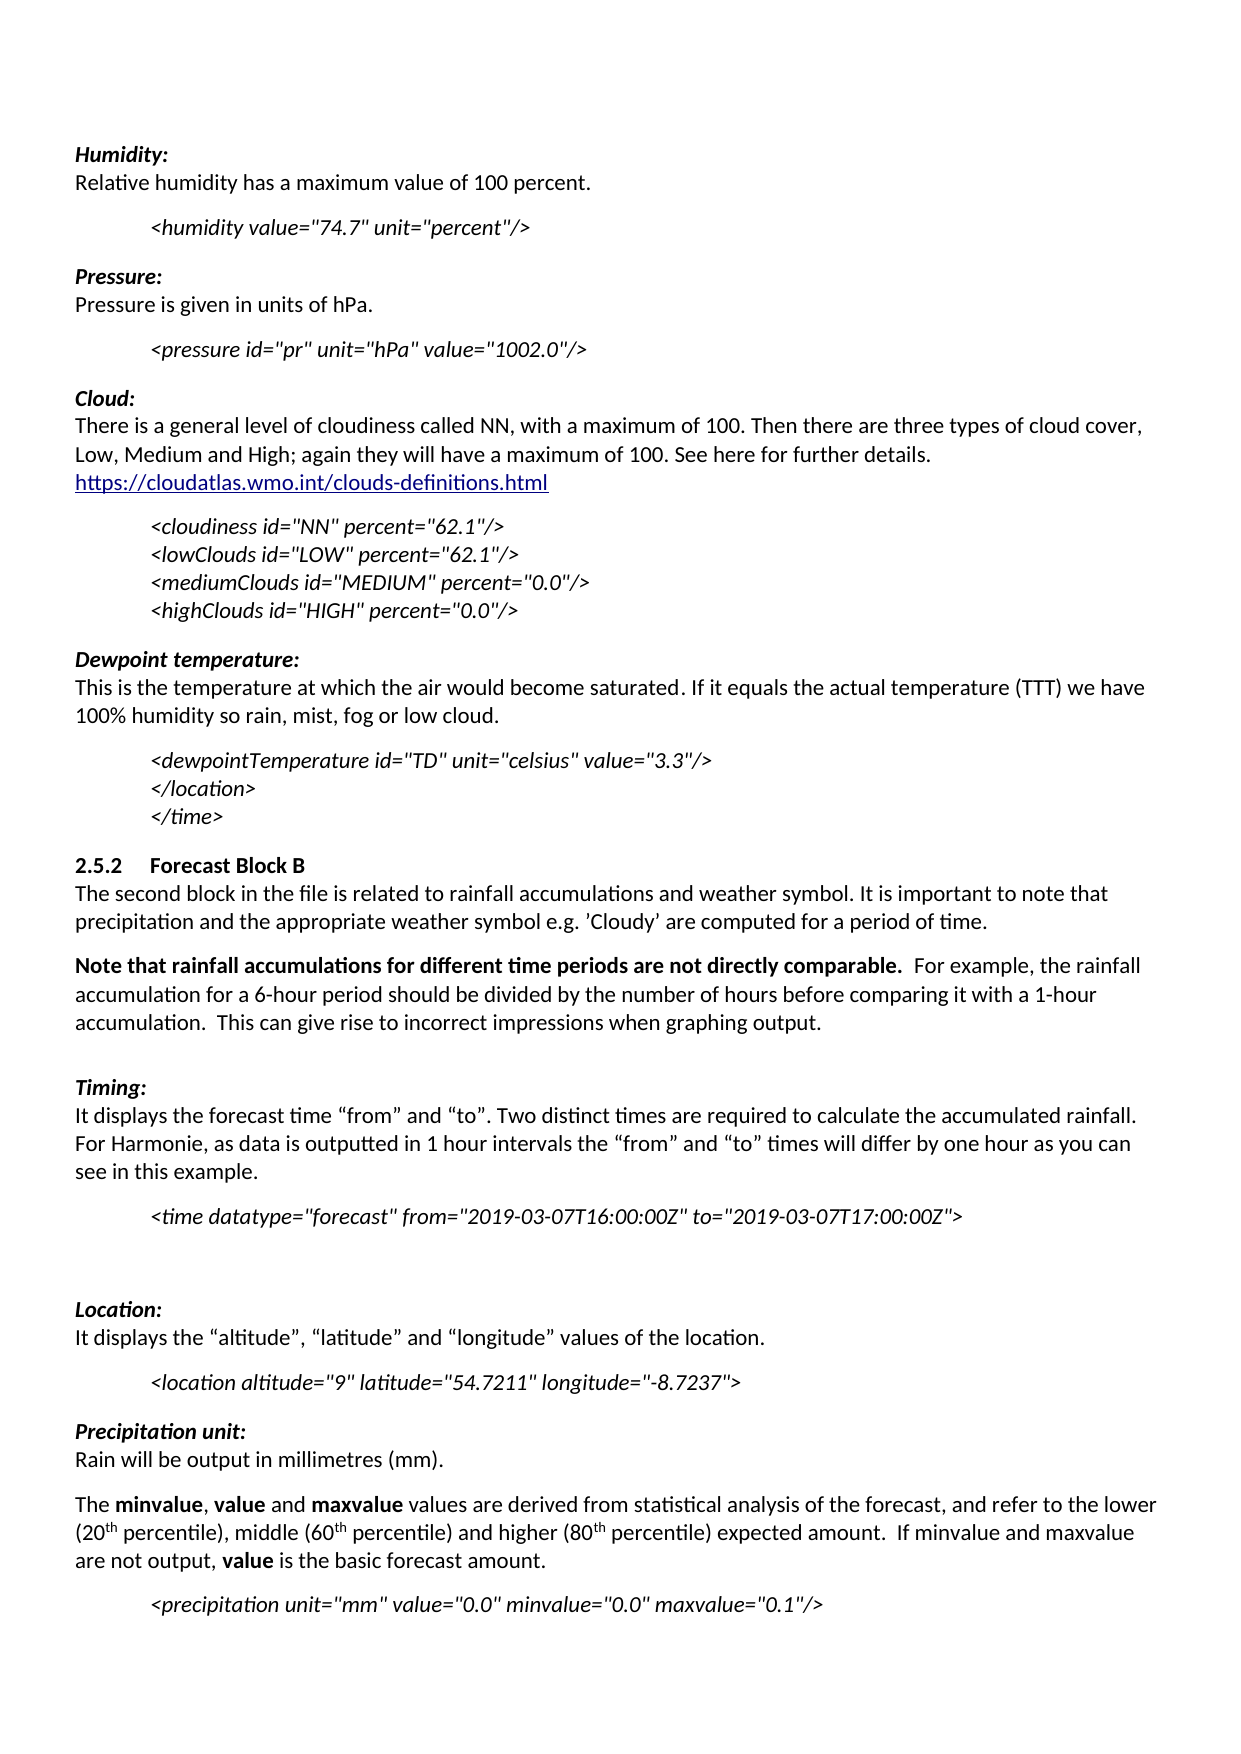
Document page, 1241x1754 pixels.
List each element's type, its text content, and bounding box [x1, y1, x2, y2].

subtitle Forecast Block B [75, 851, 1165, 879]
subtitle Pressure: [75, 262, 1165, 290]
text This is the temperature at which the air would become saturated. If it equals the actual temperature (TTT) we have 100% humidity so rain, mist, fog or low cloud. [75, 673, 1165, 729]
subtitle Dewpoint temperature: [75, 645, 1165, 673]
subtitle Humidity: [75, 141, 1165, 168]
text <highClouds id="HIGH" percent="0.0"/> [150, 596, 1090, 624]
subtitle Precipitation unit: [75, 1417, 1165, 1445]
text <lowClouds id="LOW" percent="62.1"/> [150, 540, 1090, 568]
text Note that rainfall accumulations for different time periods are not directly comparable. For example, the rainfall accumulation for a 6-hour period should be divided by the number of hours before comparing it with a 1-hour accumulation. This can give rise to incorrect impressions when graphing output. [75, 952, 1165, 1036]
text Relative humidity has a maximum value of 100 percent. [75, 168, 1165, 197]
text <time datatype="forecast" from="2019-03-07T16:00:00Z" to="2019-03-07T17:00:00Z"> [150, 1202, 1090, 1230]
text <precipitation unit="mm" value="0.0" minvalue="0.0" maxvalue="0.1"/> [150, 1591, 1090, 1618]
subtitle Location: [75, 1296, 1165, 1323]
subtitle Timing: [75, 1073, 1165, 1101]
text Pressure is given in units of hPa. [75, 290, 1165, 318]
text </location> [150, 774, 1090, 802]
text <humidity value="74.7" unit="percent"/> [150, 213, 1090, 241]
text </time> [150, 802, 1090, 830]
text <mediumClouds id="MEDIUM" percent="0.0"/> [150, 568, 1090, 596]
text <dewpointTemperature id="TD" unit="celsius" value="3.3"/> [150, 746, 1090, 774]
text <cloudiness id="NN" percent="62.1"/> [150, 512, 1090, 540]
text <pressure id="pr" unit="hPa" value="1002.0"/> [150, 335, 1090, 363]
text Rain will be output in millimetres (mm). [75, 1445, 1165, 1473]
text <location altitude="9" latitude="54.7211" longitude="-8.7237"> [150, 1368, 1090, 1396]
text There is a general level of cloudiness called NN, with a maximum of 100. Then there are three types of cloud cover, Low, Medium and High; again they will have a maximum of 100. See here for further details. https://cloudatlas.wmo.int/clouds-definitions.html [75, 412, 1165, 496]
text It displays the forecast time “from” and “to”. Two distinct times are required to calculate the accumulated rainfall. For Harmonie, as data is outputted in 1 hour intervals the “from” and “to” times will differ by one hour as you can see in this example. [75, 1101, 1165, 1185]
text The minvalue, value and maxvalue values are derived from statistical analysis of the forecast, and refer to the lower (20th percentile), middle (60th percentile) and higher (80th percentile) expected amount. If minvalue and maxvalue are not output, value is the basic forecast amount. [75, 1490, 1165, 1574]
subtitle Cloud: [75, 384, 1165, 412]
text It displays the “altitude”, “latitude” and “longitude” values of the location. [75, 1323, 1165, 1352]
text The second block in the file is related to rainfall accumulations and weather symbol. It is important to note that precipitation and the appropriate weather symbol e.g. ’Cloudy’ are computed for a period of time. [75, 879, 1165, 935]
